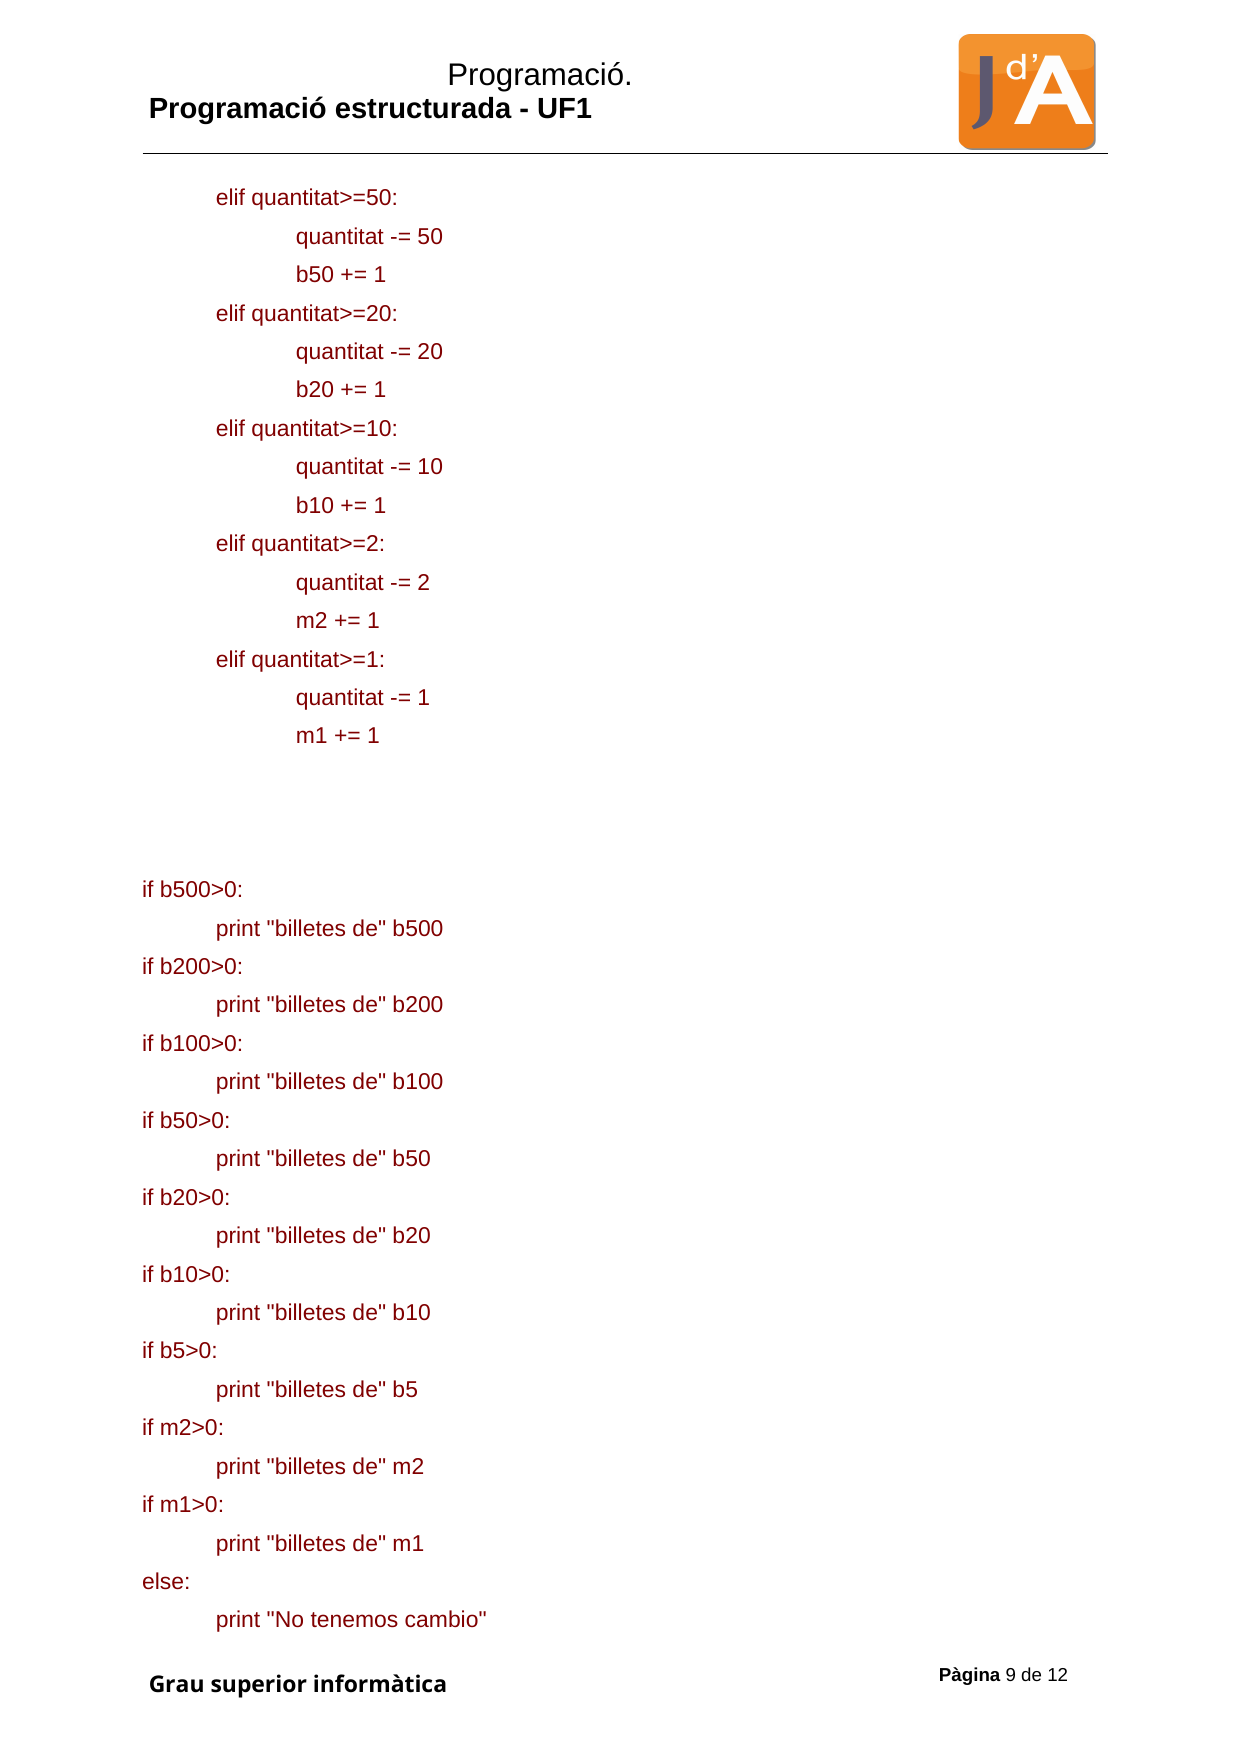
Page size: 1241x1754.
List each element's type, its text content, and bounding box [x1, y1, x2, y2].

text b10 += 1 [142, 492, 1107, 518]
text if m1>0: [142, 1492, 1107, 1517]
text quantitat -= 1 [142, 685, 1107, 710]
text if b50>0: [142, 1107, 1107, 1133]
text m1 += 1 [142, 723, 1107, 749]
text if b500>0: [142, 877, 1107, 902]
text quantitat -= 10 [142, 454, 1107, 480]
text if b100>0: [142, 1031, 1107, 1056]
text print "billetes de" m1 [142, 1530, 1107, 1556]
text print "No tenemos cambio" [142, 1607, 1107, 1633]
text if b200>0: [142, 954, 1107, 979]
text elif quantitat>=50: [142, 185, 1107, 211]
text print "billetes de" b5 [142, 1377, 1107, 1402]
text print "billetes de" b200 [142, 992, 1107, 1018]
text m2 += 1 [142, 608, 1107, 633]
text elif quantitat>=20: [142, 300, 1107, 326]
text quantitat -= 2 [142, 569, 1107, 595]
text print "billetes de" b20 [142, 1223, 1107, 1248]
text elif quantitat>=10: [142, 416, 1107, 441]
text print "billetes de" m2 [142, 1453, 1107, 1479]
text if b20>0: [142, 1184, 1107, 1210]
text if m2>0: [142, 1415, 1107, 1441]
text print "billetes de" b50 [142, 1146, 1107, 1172]
text print "billetes de" b100 [142, 1069, 1107, 1095]
text elif quantitat>=2: [142, 531, 1107, 557]
text if b10>0: [142, 1261, 1107, 1287]
text elif quantitat>=1: [142, 646, 1107, 672]
picture [958, 34, 1096, 150]
text quantitat -= 50 [142, 223, 1107, 249]
text quantitat -= 20 [142, 339, 1107, 364]
text b50 += 1 [142, 262, 1107, 287]
text print "billetes de" b10 [142, 1300, 1107, 1325]
text else: [142, 1569, 1107, 1594]
text if b5>0: [142, 1338, 1107, 1364]
text b20 += 1 [142, 377, 1107, 403]
text print "billetes de" b500 [142, 915, 1107, 941]
